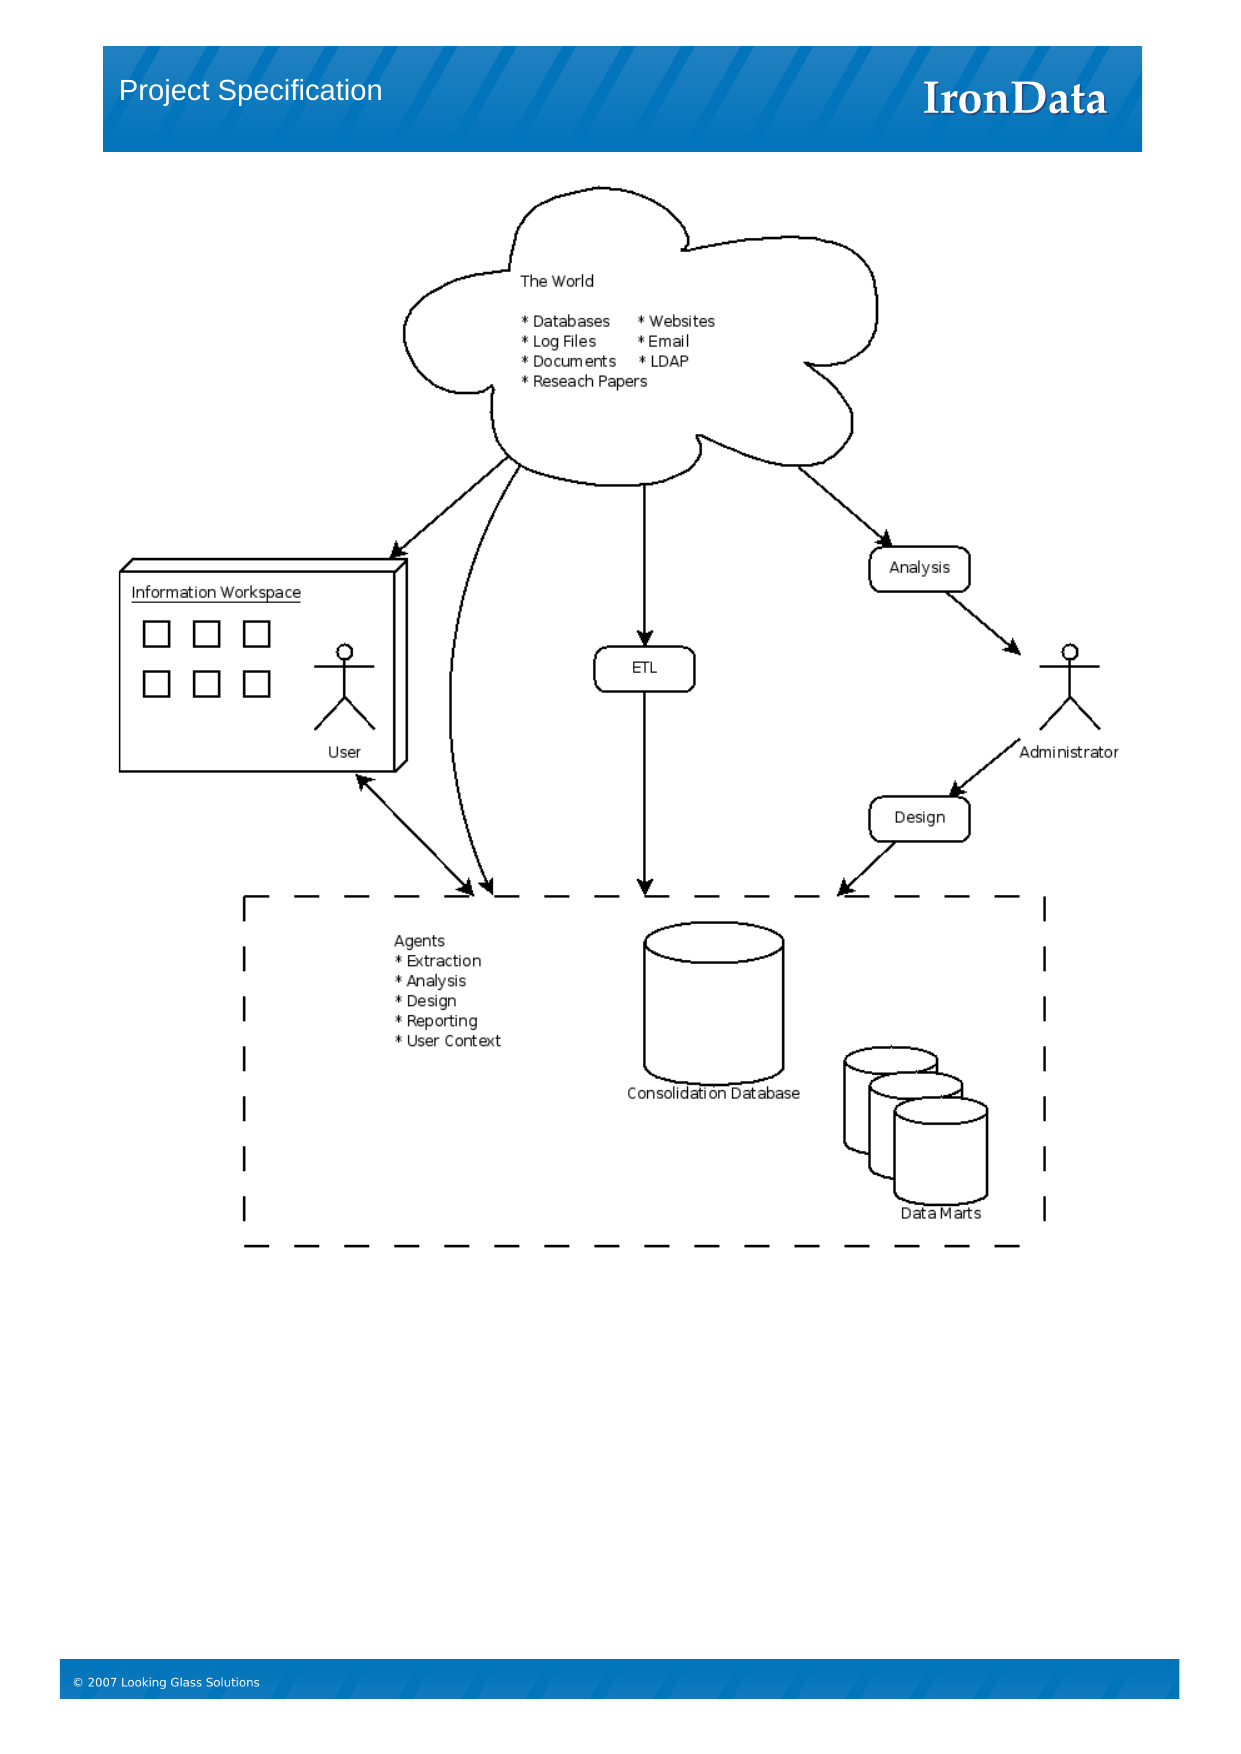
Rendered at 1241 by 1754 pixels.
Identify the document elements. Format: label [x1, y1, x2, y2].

picture [103, 46, 1143, 152]
picture [118, 177, 1121, 1250]
picture [59, 1659, 1180, 1699]
